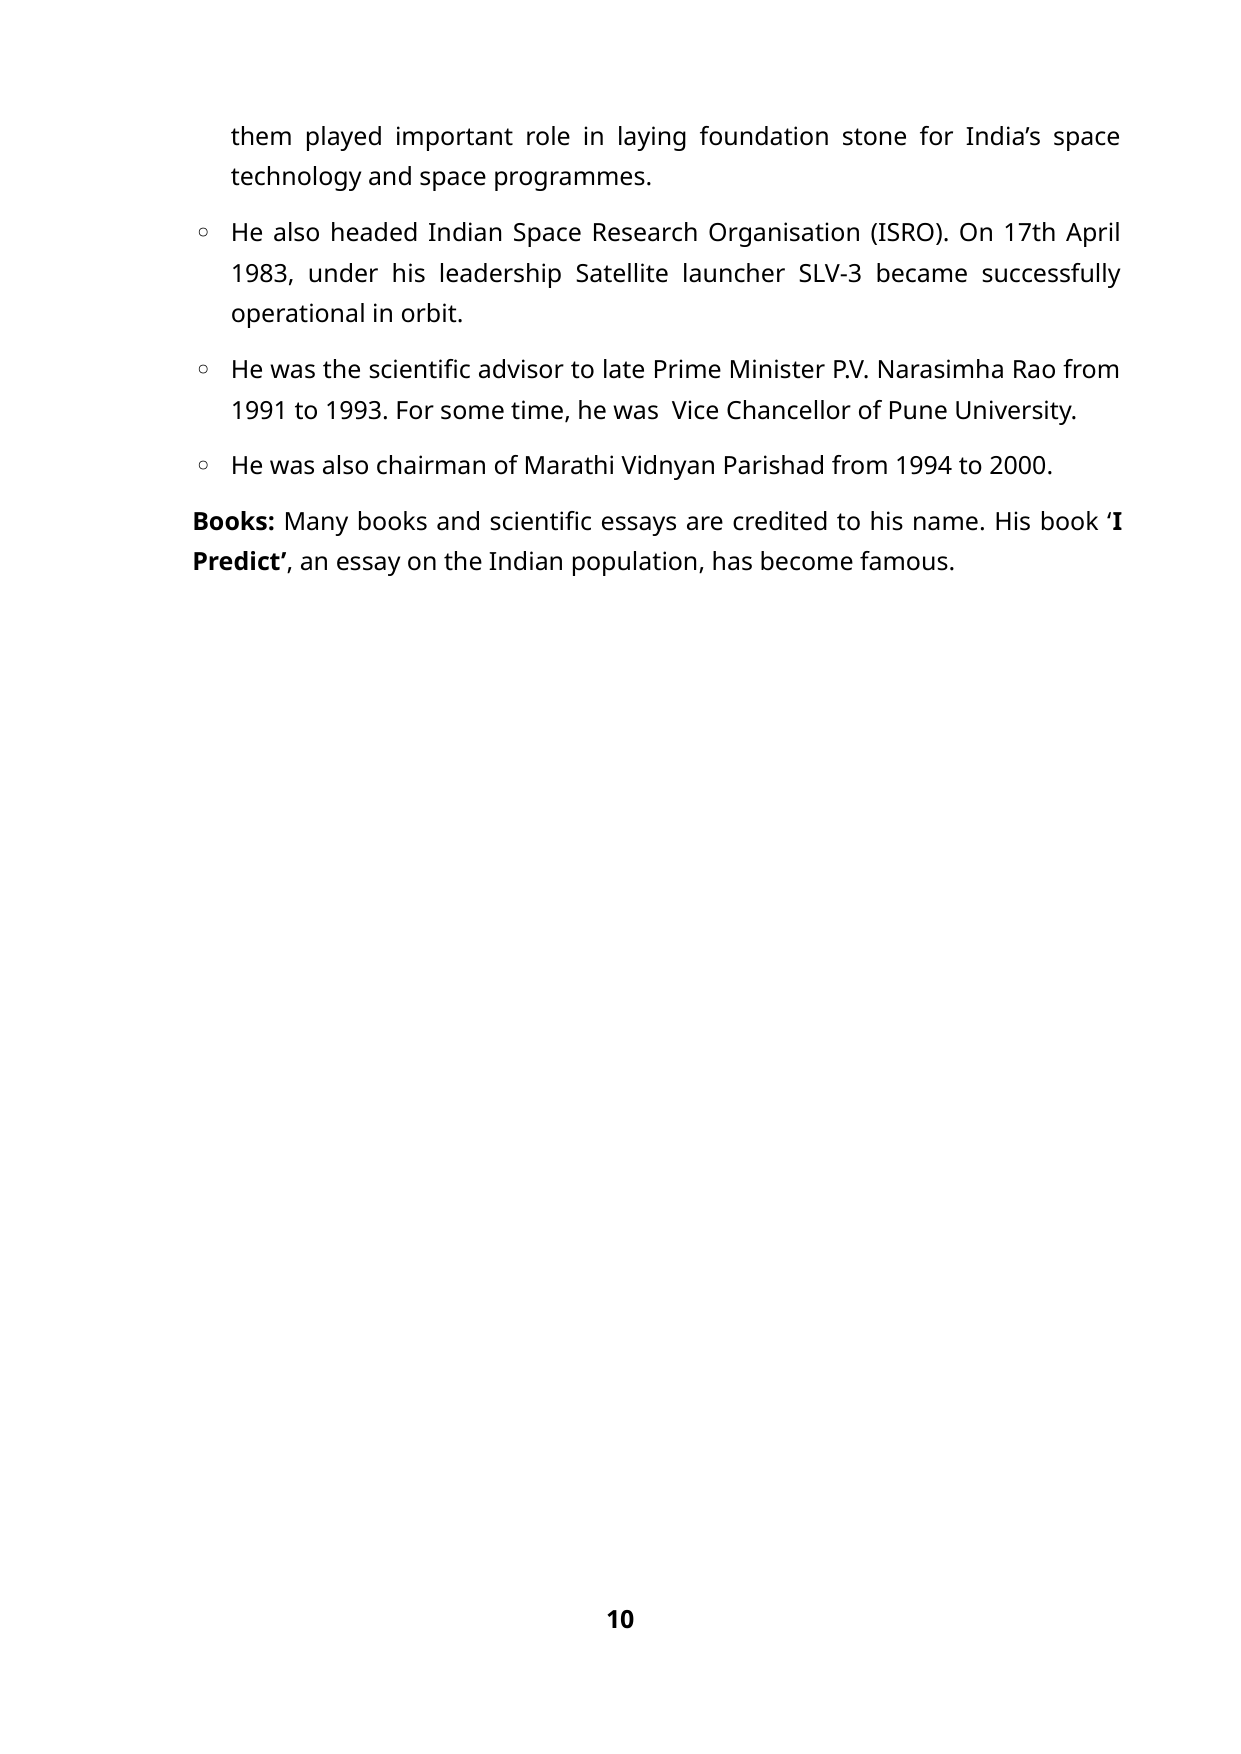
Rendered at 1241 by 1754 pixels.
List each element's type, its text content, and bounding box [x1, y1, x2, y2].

text Books: Many books and scientific essays are credited to his name. His book ‘I Predict’, an essay on the Indian population, has become famous. [192, 503, 1122, 578]
list them played important role in laying foundation stone for India’s space technology and space programmes. [193, 118, 1122, 193]
list He was the scientific advisor to late Prime Minister P.V. Narasimha Rao from 1991 to 1993. For some time, he was Vice Chancellor of Pune University. [193, 351, 1122, 426]
list He also headed Indian Space Research Organisation (ISRO). On 17th April 1983, under his leadership Satellite launcher SLV-3 became successfully operational in orbit. [193, 214, 1122, 330]
list He was also chairman of Marathi Vidnyan Parishad from 1994 to 2000. [193, 448, 1122, 482]
